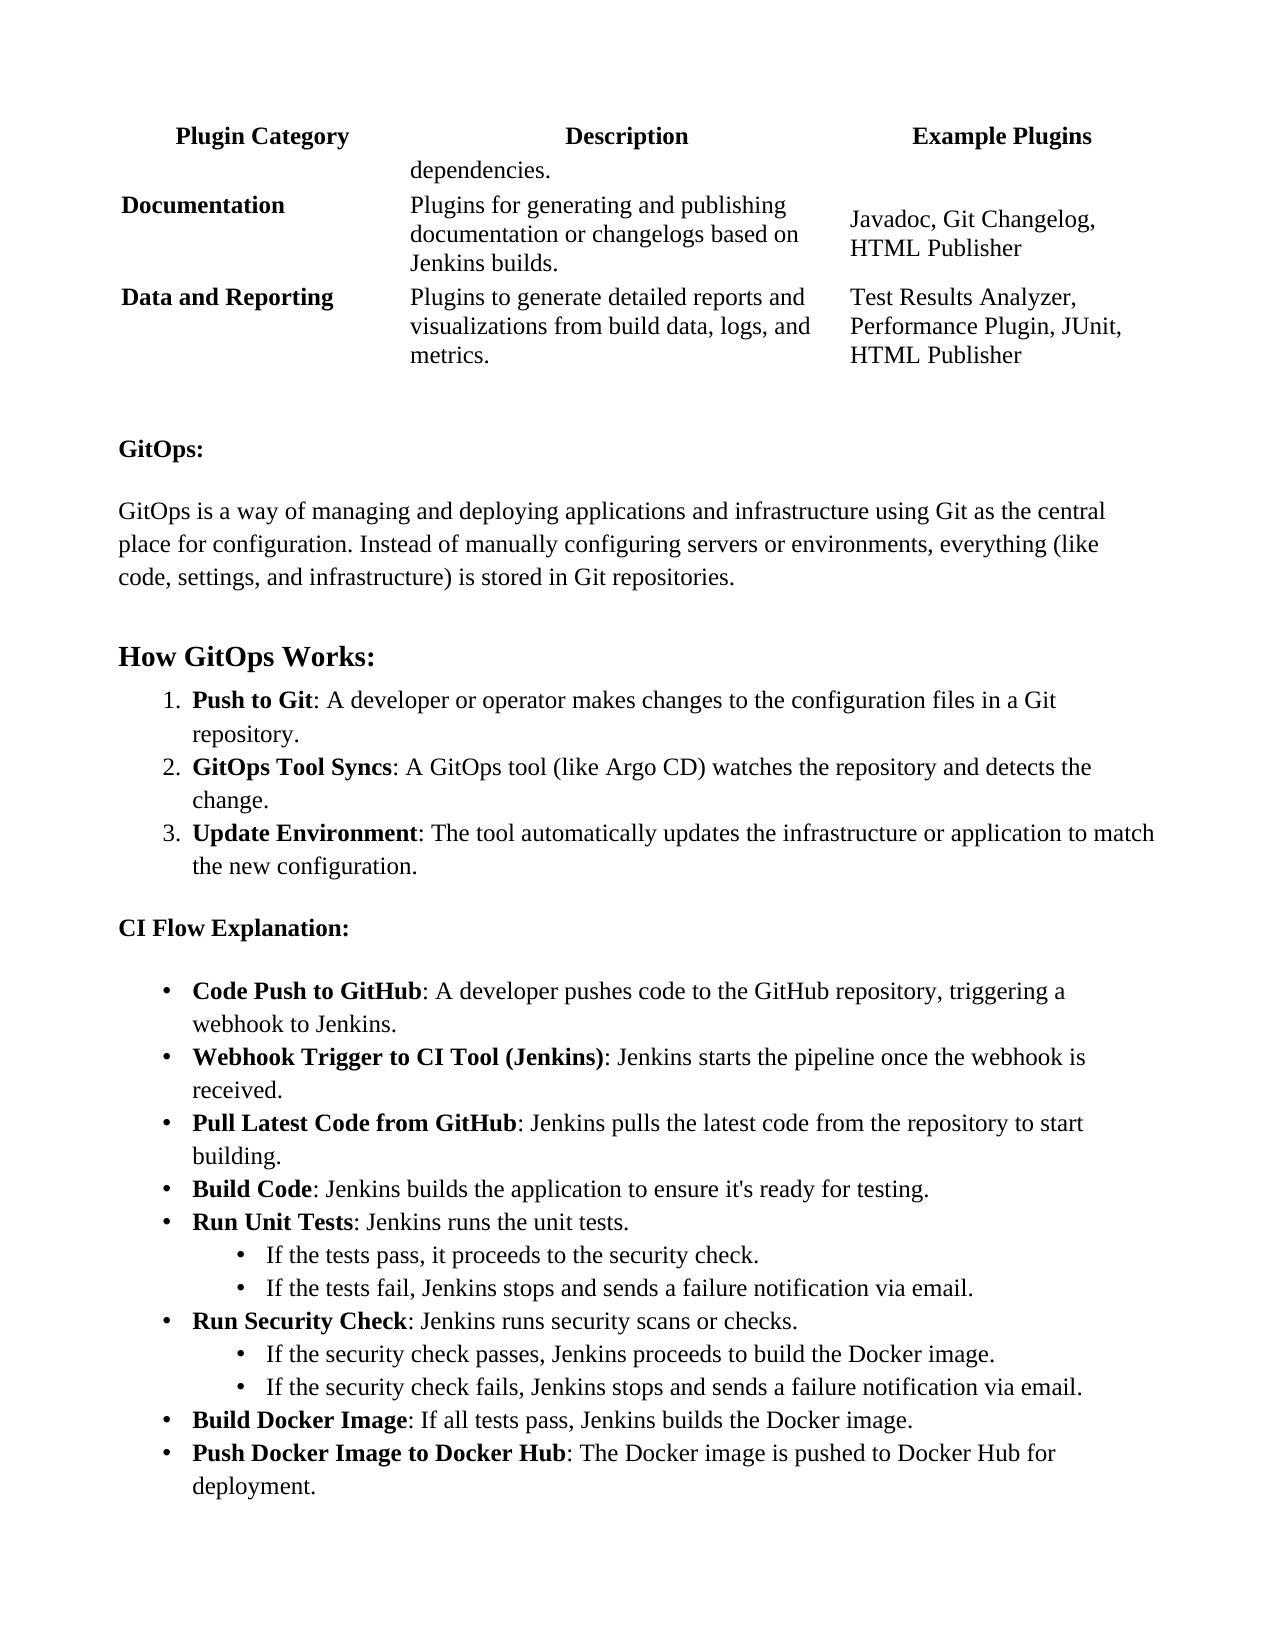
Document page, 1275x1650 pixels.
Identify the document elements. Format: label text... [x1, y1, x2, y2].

list GitOps Tool Syncs: A GitOps tool (like Argo CD) watches the repository and detects the change. [162, 752, 1157, 813]
text GitOps is a way of managing and deploying applications and infrastructure using Git as the central place for configuration. Instead of manually configuring servers or environments, everything (like code, settings, and infrastructure) is stored in Git repositories. [118, 496, 1157, 591]
table_cell Plugins for generating and publishing documentation or changelogs based on Jenkins builds. [407, 187, 847, 279]
list Build Code: Jenkins builds the application to ensure it's ready for testing. [162, 1174, 1157, 1203]
list Run Unit Tests: Jenkins runs the unit tests. [162, 1207, 1157, 1236]
list Code Push to GitHub: A developer pushes code to the GitHub repository, triggering a webhook to Jenkins. [162, 976, 1157, 1037]
subtitle How GitOps Works: [118, 639, 1157, 673]
list Run Security Check: Jenkins runs security scans or checks. [162, 1306, 1157, 1335]
list Pull Latest Code from GitHub: Jenkins pulls the latest code from the repository to start building. [162, 1108, 1157, 1169]
table_header Example Plugins [847, 118, 1157, 153]
table_cell [847, 153, 1157, 187]
table_header Plugin Category [118, 118, 407, 153]
table_cell [118, 153, 407, 187]
table_cell dependencies. [407, 153, 847, 187]
list If the tests pass, it proceeds to the security check. [236, 1240, 1157, 1269]
list If the security check passes, Jenkins proceeds to build the Docker image. [236, 1339, 1157, 1368]
table_header Description [407, 118, 847, 153]
list If the tests fail, Jenkins stops and sends a failure notification via email. [236, 1273, 1157, 1302]
text GitOps: [118, 434, 1157, 463]
list If the security check fails, Jenkins stops and sends a failure notification via email. [236, 1372, 1157, 1401]
list Push to Git: A developer or operator makes changes to the configuration files in a Git repository. [162, 686, 1157, 747]
table_cell Test Results Analyzer, Performance Plugin, JUnit, HTML Publisher [847, 279, 1157, 371]
table_cell Documentation [118, 187, 407, 279]
list Update Environment: The tool automatically updates the infrastructure or application to match the new configuration. [162, 818, 1157, 879]
table_cell Plugins to generate detailed reports and visualizations from build data, logs, and metrics. [407, 279, 847, 371]
list Build Docker Image: If all tests pass, Jenkins builds the Docker image. [162, 1405, 1157, 1434]
list Push Docker Image to Docker Hub: The Docker image is pushed to Docker Hub for deployment. [162, 1438, 1157, 1500]
table_cell Javadoc, Git Changelog, HTML Publisher [847, 187, 1157, 279]
table_cell Data and Reporting [118, 279, 407, 371]
text CI Flow Explanation: [118, 913, 1157, 942]
list Webhook Trigger to CI Tool (Jenkins): Jenkins starts the pipeline once the webhook is received. [162, 1042, 1157, 1103]
